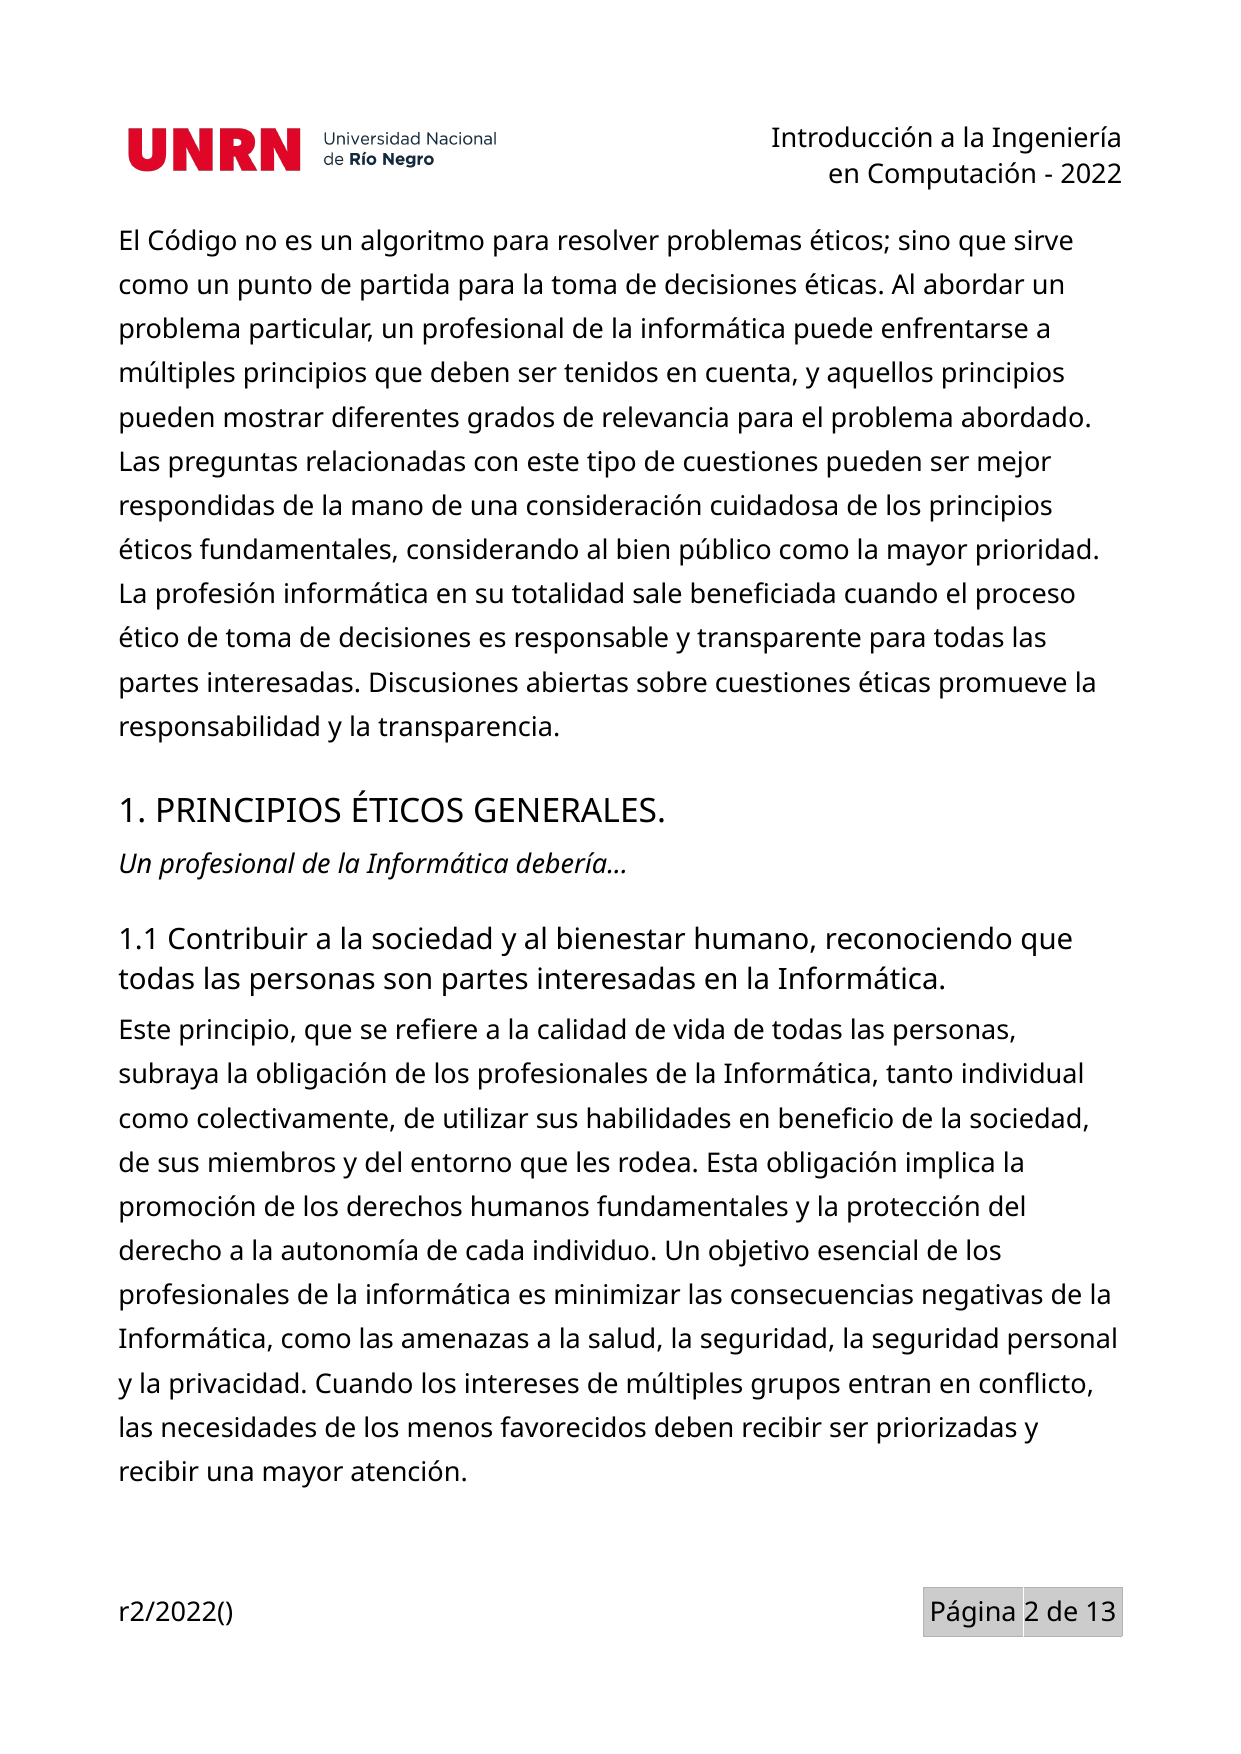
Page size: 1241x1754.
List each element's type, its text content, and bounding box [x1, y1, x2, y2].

text Un profesional de la Informática debería... [118, 845, 1122, 882]
subtitle 1.1 Contribuir a la sociedad y al bienestar humano, reconociendo que todas las personas son partes interesadas en la Informática. [118, 918, 1122, 998]
picture [118, 118, 505, 180]
subtitle 1. PRINCIPIOS ÉTICOS GENERALES. [118, 787, 1122, 832]
text Este principio, que se refiere a la calidad de vida de todas las personas, subraya la obligación de los profesionales de la Informática, tanto individual como colectivamente, de utilizar sus habilidades en beneficio de la sociedad, de sus miembros y del entorno que les rodea. Esta obligación implica la promoción de los derechos humanos fundamentales y la protección del derecho a la autonomía de cada individuo. Un objetivo esencial de los profesionales de la informática es minimizar las consecuencias negativas de la Informática, como las amenazas a la salud, la seguridad, la seguridad personal y la privacidad. Cuando los intereses de múltiples grupos entran en conflicto, las necesidades de los menos favorecidos deben recibir ser priorizadas y recibir una mayor atención. [118, 1011, 1122, 1489]
text El Código no es un algoritmo para resolver problemas éticos; sino que sirve como un punto de partida para la toma de decisiones éticas. Al abordar un problema particular, un profesional de la informática puede enfrentarse a múltiples principios que deben ser tenidos en cuenta, y aquellos principios pueden mostrar diferentes grados de relevancia para el problema abordado. Las preguntas relacionadas con este tipo de cuestiones pueden ser mejor respondidas de la mano de una consideración cuidadosa de los principios éticos fundamentales, considerando al bien público como la mayor prioridad. La profesión informática en su totalidad sale beneficiada cuando el proceso ético de toma de decisiones es responsable y transparente para todas las partes interesadas. Discusiones abiertas sobre cuestiones éticas promueve la responsabilidad y la transparencia. [118, 221, 1122, 744]
